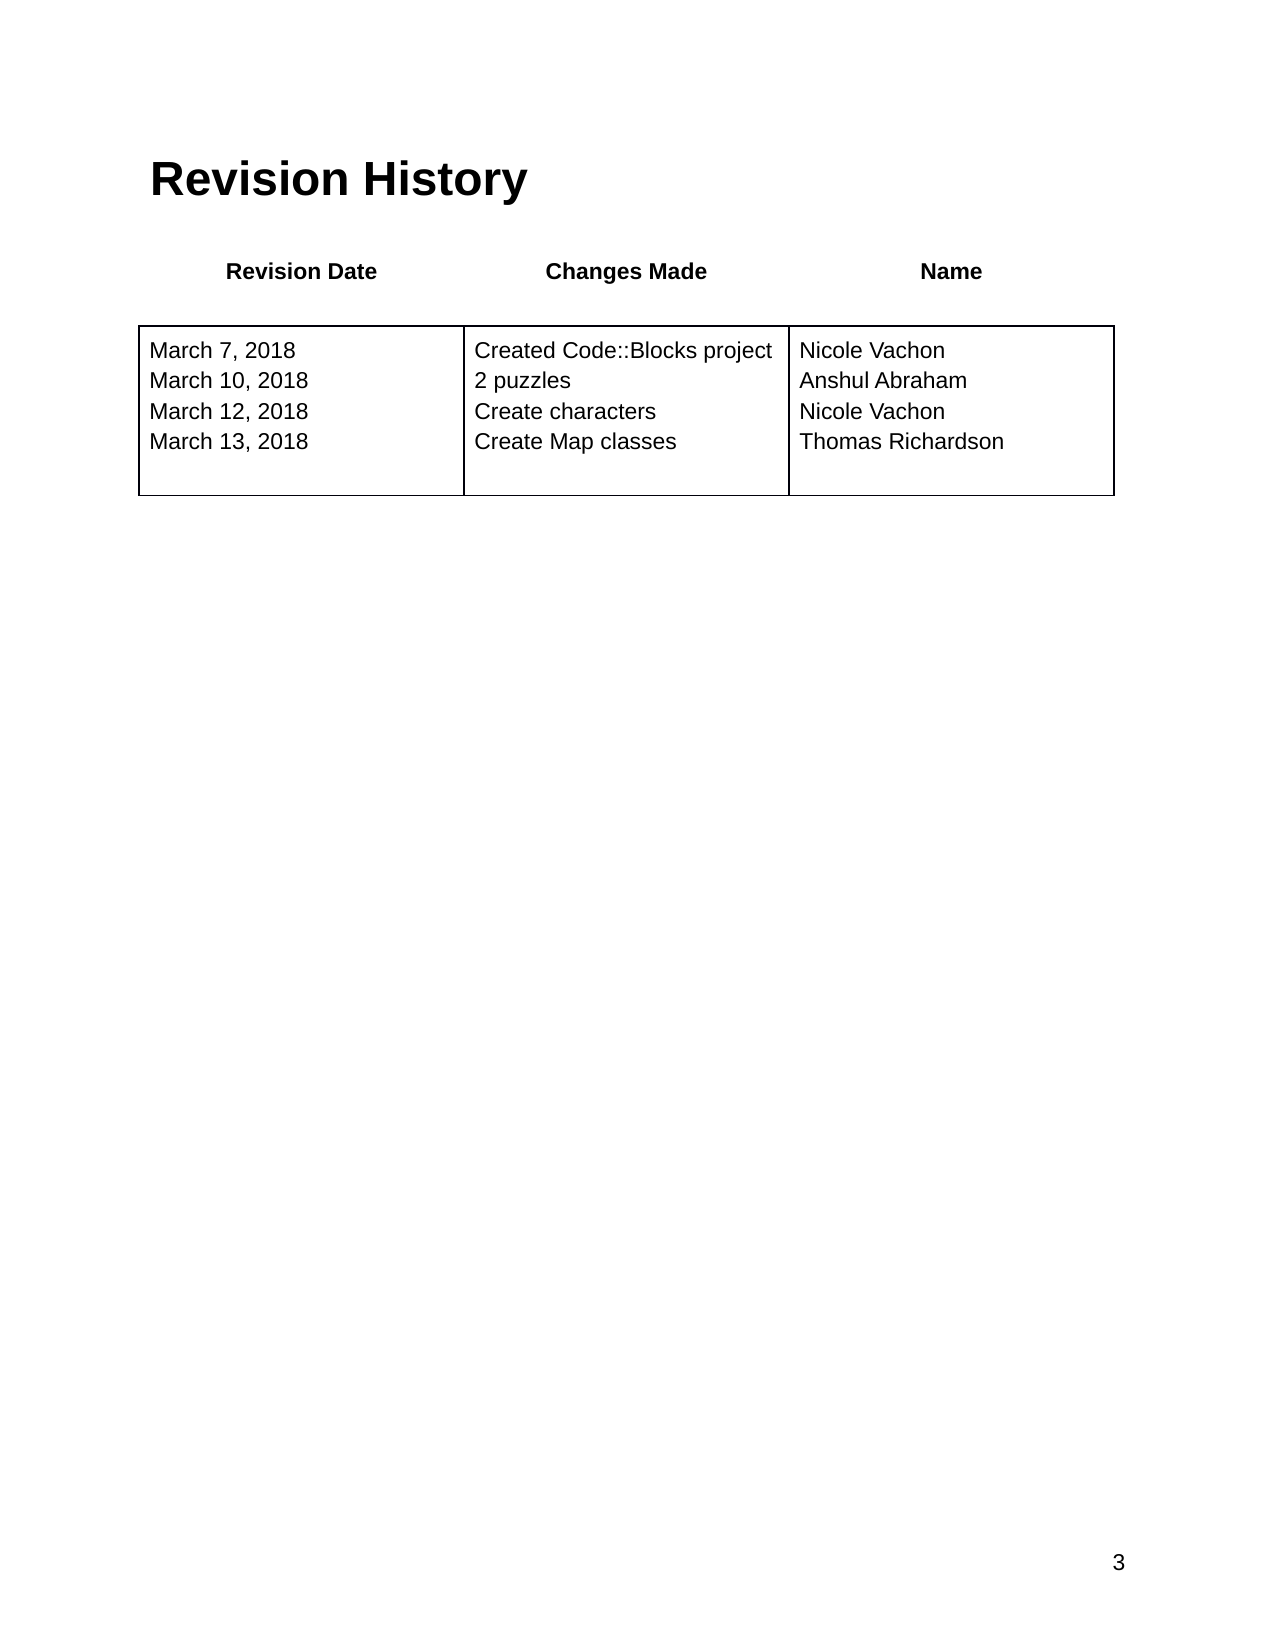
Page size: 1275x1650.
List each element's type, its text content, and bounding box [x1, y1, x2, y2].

table_header Revision Date [139, 218, 464, 325]
subtitle Revision History [150, 150, 1125, 205]
table_header Changes Made [464, 218, 789, 325]
table_cell March 7, 2018 March 10, 2018 March 12, 2018 March 13, 2018 [140, 327, 463, 495]
table_cell Created Code::Blocks project 2 puzzles Create characters Create Map classes [465, 327, 788, 495]
table_cell Nicole Vachon Anshul Abraham Nicole Vachon Thomas Richardson [790, 327, 1113, 495]
table_header Name [789, 218, 1114, 325]
